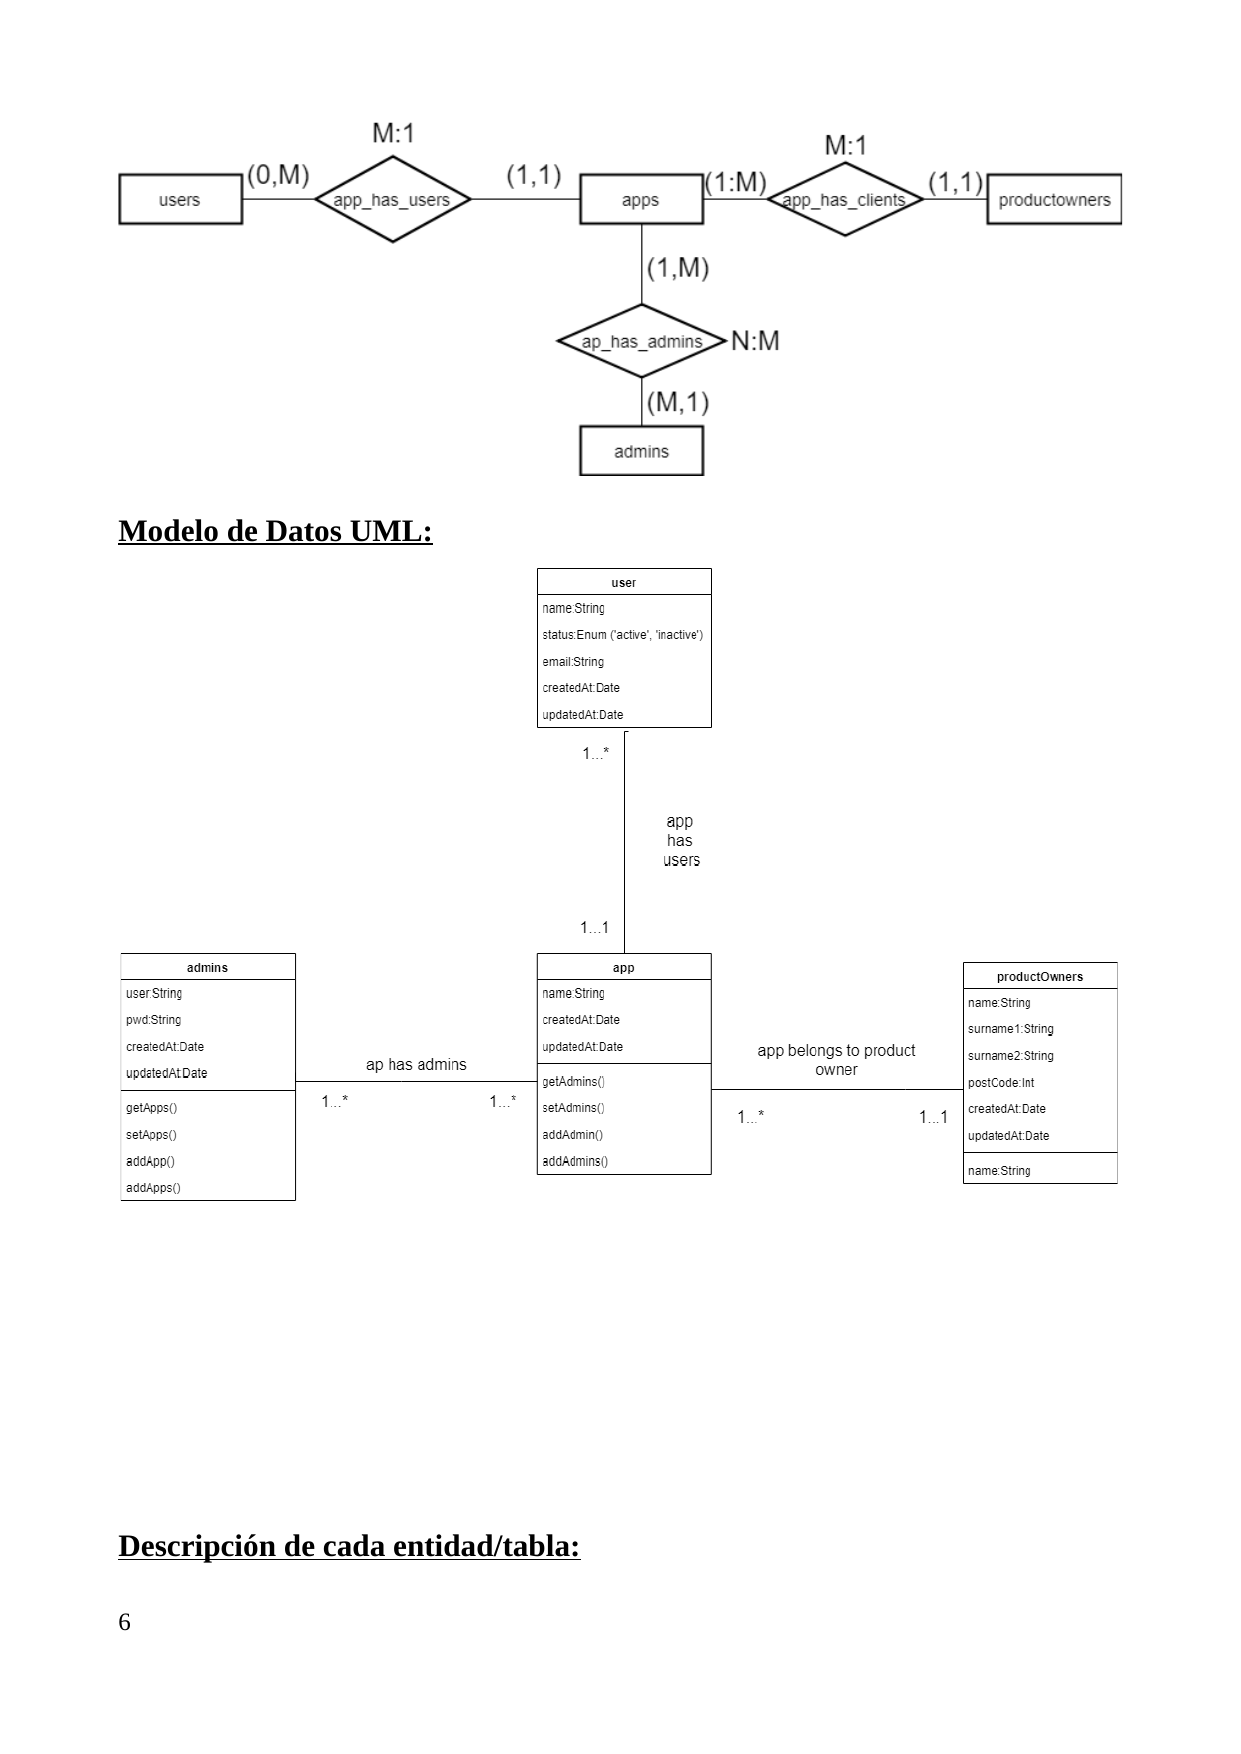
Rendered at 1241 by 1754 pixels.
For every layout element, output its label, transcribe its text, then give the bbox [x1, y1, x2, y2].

picture [118, 118, 1123, 476]
text Descripción de cada entidad/tabla: [118, 1528, 1122, 1563]
text Modelo de Datos UML: [118, 512, 1122, 548]
picture [120, 568, 1118, 1205]
